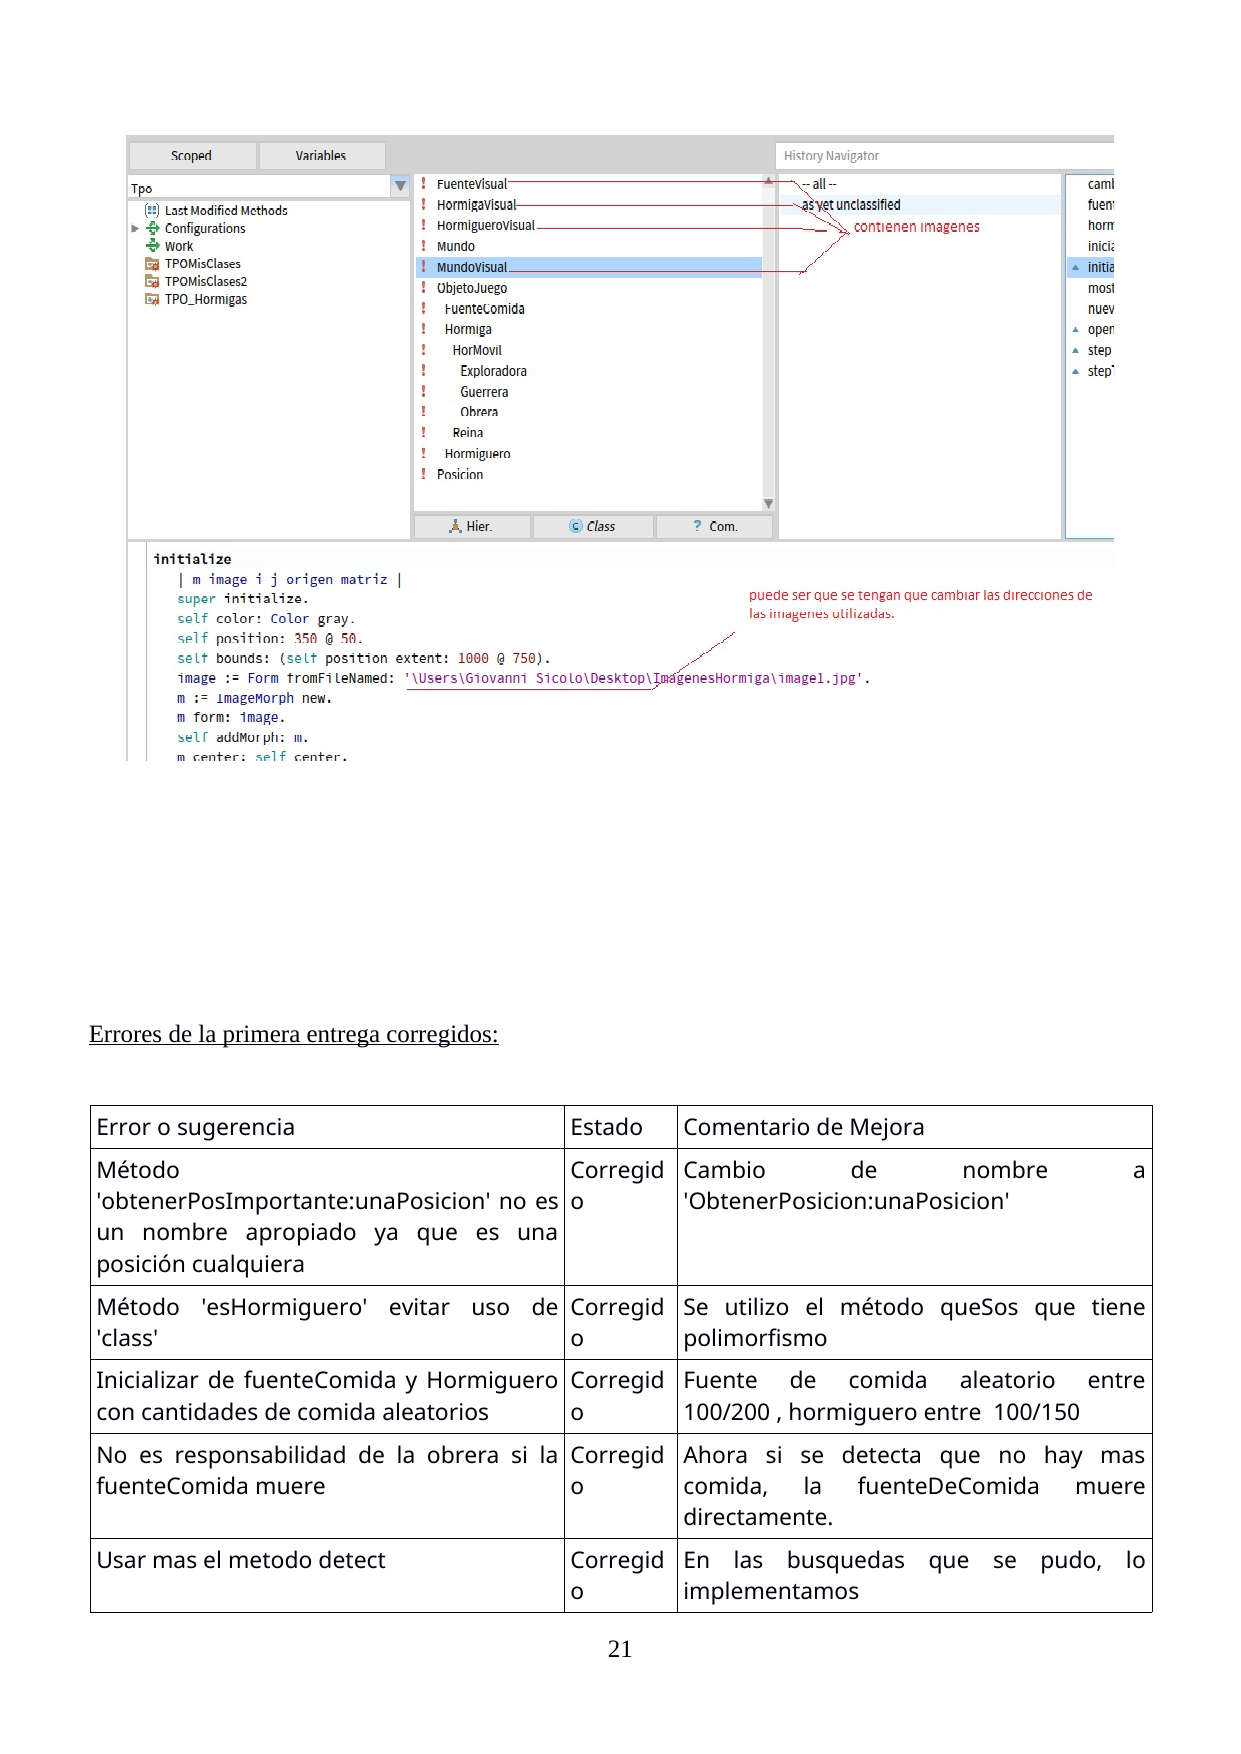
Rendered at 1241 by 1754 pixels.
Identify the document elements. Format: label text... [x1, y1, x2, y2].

table_cell Corregido [565, 1149, 677, 1284]
table_header Estado [565, 1106, 677, 1148]
table_cell Método 'esHormiguero' evitar uso de 'class' [91, 1286, 564, 1359]
table_cell No es responsabilidad de la obrera si la fuenteComida muere [91, 1434, 564, 1538]
table_cell Ahora si se detecta que no hay mas comida, la fuenteDeComida muere directamente. [678, 1434, 1152, 1538]
table_cell Se utilizo el método queSos que tiene polimorfismo [678, 1286, 1152, 1359]
text Errores de la primera entrega corregidos: [88, 1019, 1152, 1048]
table_cell Usar mas el metodo detect [91, 1539, 564, 1612]
picture [126, 135, 1115, 761]
table_cell En las busquedas que se pudo, lo implementamos [678, 1539, 1152, 1612]
table_cell Corregido [565, 1360, 677, 1433]
table_cell Inicializar de fuenteComida y Hormiguero con cantidades de comida aleatorios [91, 1360, 564, 1433]
table_cell Corregido [565, 1539, 677, 1612]
table_header Comentario de Mejora [678, 1106, 1152, 1148]
table_header Error o sugerencia [91, 1106, 564, 1148]
table_cell Fuente de comida aleatorio entre 100/200 , hormiguero entre 100/150 [678, 1360, 1152, 1433]
table_cell Corregido [565, 1434, 677, 1538]
table_cell Método 'obtenerPosImportante:unaPosicion' no es un nombre apropiado ya que es una posición cualquiera [91, 1149, 564, 1284]
table_cell Cambio de nombre a 'ObtenerPosicion:unaPosicion' [678, 1149, 1152, 1284]
table_cell Corregido [565, 1286, 677, 1359]
